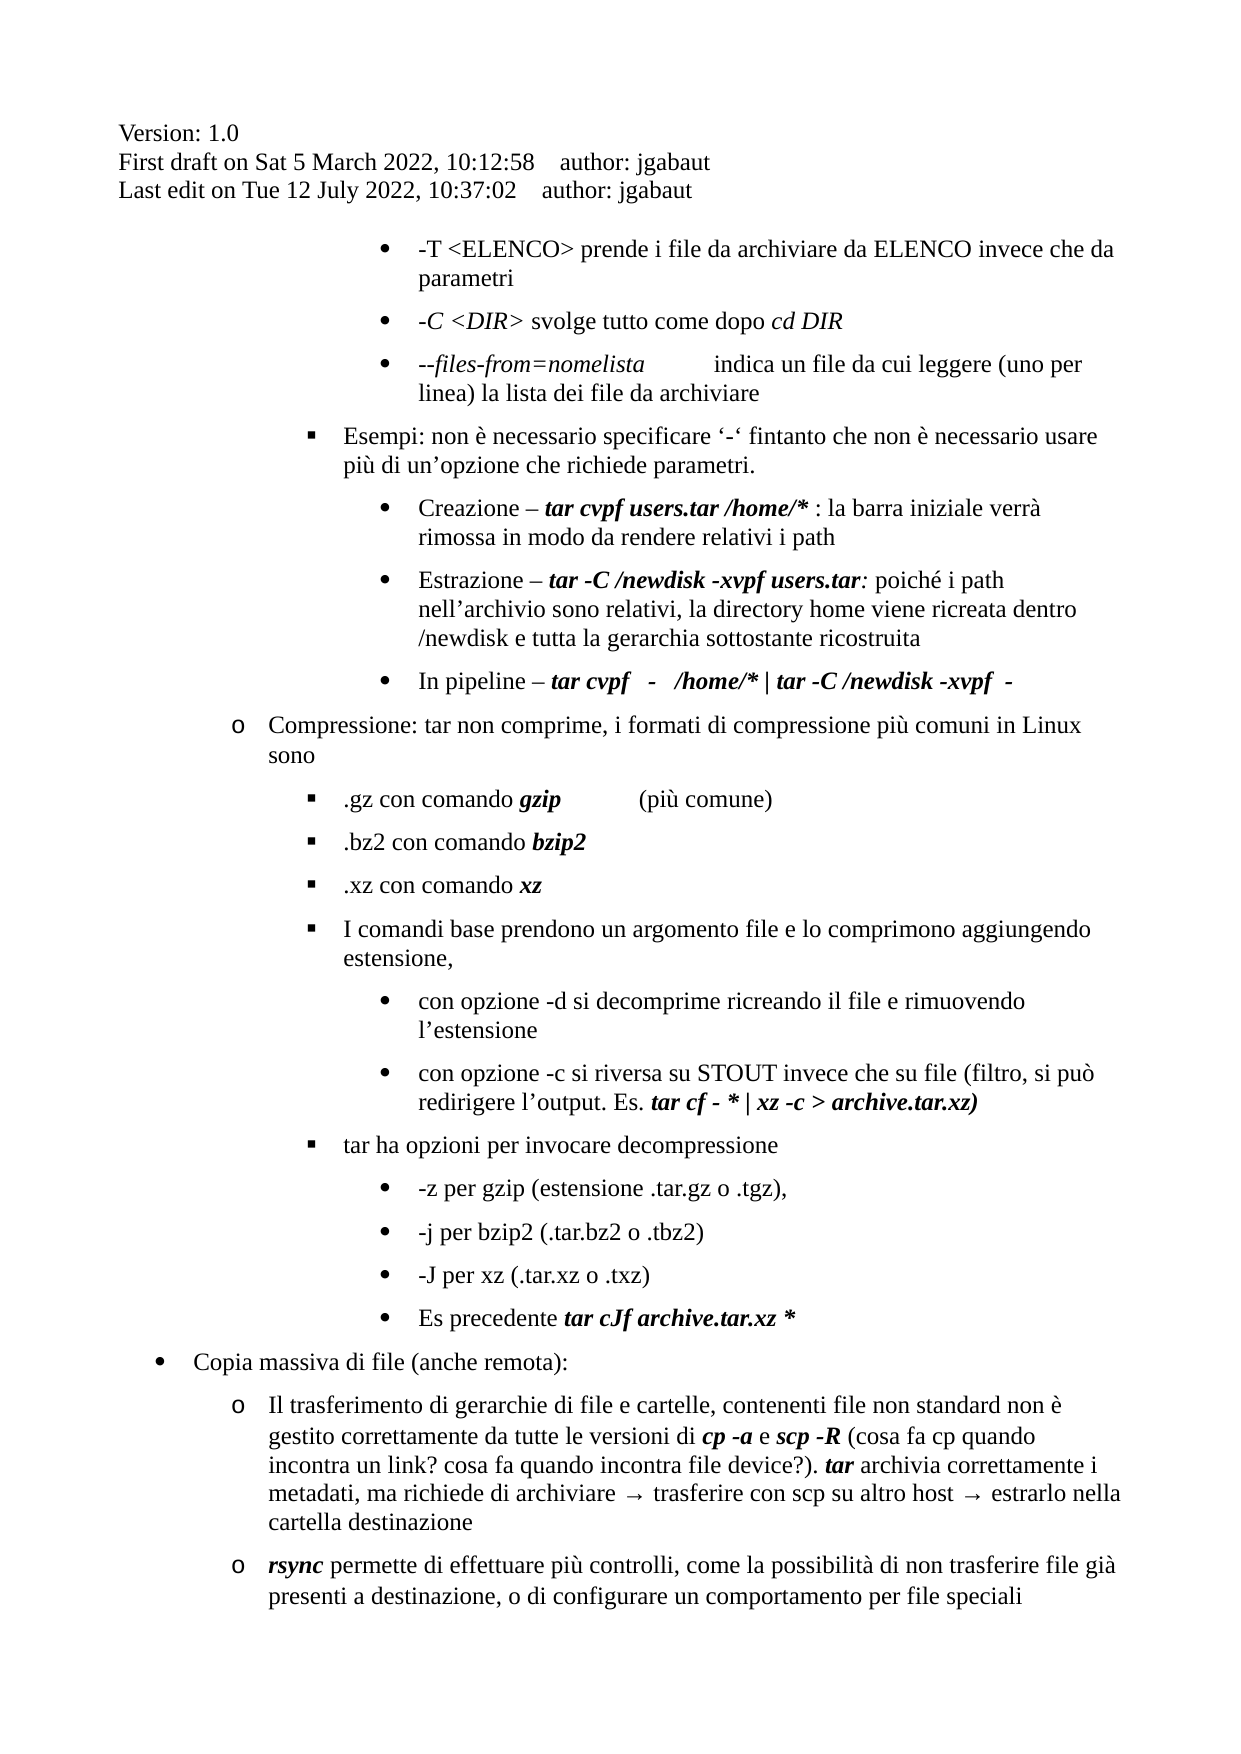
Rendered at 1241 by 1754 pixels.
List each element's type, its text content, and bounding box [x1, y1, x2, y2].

list Compressione: tar non comprime, i formati di compressione più comuni in Linux sono [231, 710, 1122, 769]
list Es precedente tar cJf archive.tar.xz * [381, 1303, 1122, 1332]
list tar ha opzioni per invocare decompressione [306, 1130, 1122, 1159]
list Copia massiva di file (anche remota): [156, 1347, 1122, 1376]
list Esempi: non è necessario specificare ‘-‘ fintanto che non è necessario usare più di un’opzione che richiede parametri. [306, 421, 1122, 479]
list Il trasferimento di gerarchie di file e cartelle, contenenti file non standard non è gestito correttamente da tutte le versioni di cp -a e scp -R (cosa fa cp quando incontra un link? cosa fa quando incontra file device?). tar archivia correttamente i metadati, ma richiede di archiviare → trasferire con scp su altro host → estrarlo nella cartella destinazione [231, 1390, 1122, 1536]
list -C <DIR> svolge tutto come dopo cd DIR [381, 306, 1122, 335]
list .gz con comando gzip (più comune) [306, 784, 1122, 813]
list --files-from=nomelista indica un file da cui leggere (uno per linea) la lista dei file da archiviare [381, 349, 1122, 407]
list In pipeline – tar cvpf - /home/* | tar -C /newdisk -xvpf - [381, 666, 1122, 695]
list -j per bzip2 (.tar.bz2 o .tbz2) [381, 1217, 1122, 1246]
list I comandi base prendono un argomento file e lo comprimono aggiungendo estensione, [306, 914, 1122, 971]
list -z per gzip (estensione .tar.gz o .tgz), [381, 1173, 1122, 1202]
list con opzione -d si decomprime ricreando il file e rimuovendo l’estensione [381, 986, 1122, 1043]
list .xz con comando xz [306, 871, 1122, 899]
list Estrazione – tar -C /newdisk -xvpf users.tar: poiché i path nell’archivio sono relativi, la directory home viene ricreata dentro /newdisk e tutta la gerarchia sottostante ricostruita [381, 566, 1122, 652]
list .bz2 con comando bzip2 [306, 827, 1122, 856]
list con opzione -c si riversa su STOUT invece che su file (filtro, si può redirigere l’output. Es. tar cf - * | xz -c > archive.tar.xz) [381, 1058, 1122, 1116]
list -J per xz (.tar.xz o .txz) [381, 1260, 1122, 1289]
list Creazione – tar cvpf users.tar /home/* : la barra iniziale verrà rimossa in modo da rendere relativi i path [381, 493, 1122, 551]
list -T <ELENCO> prende i file da archiviare da ELENCO invece che da parametri [381, 234, 1122, 291]
list rsync permette di effettuare più controlli, come la possibilità di non trasferire file già presenti a destinazione, o di configurare un comportamento per file speciali [231, 1551, 1122, 1610]
